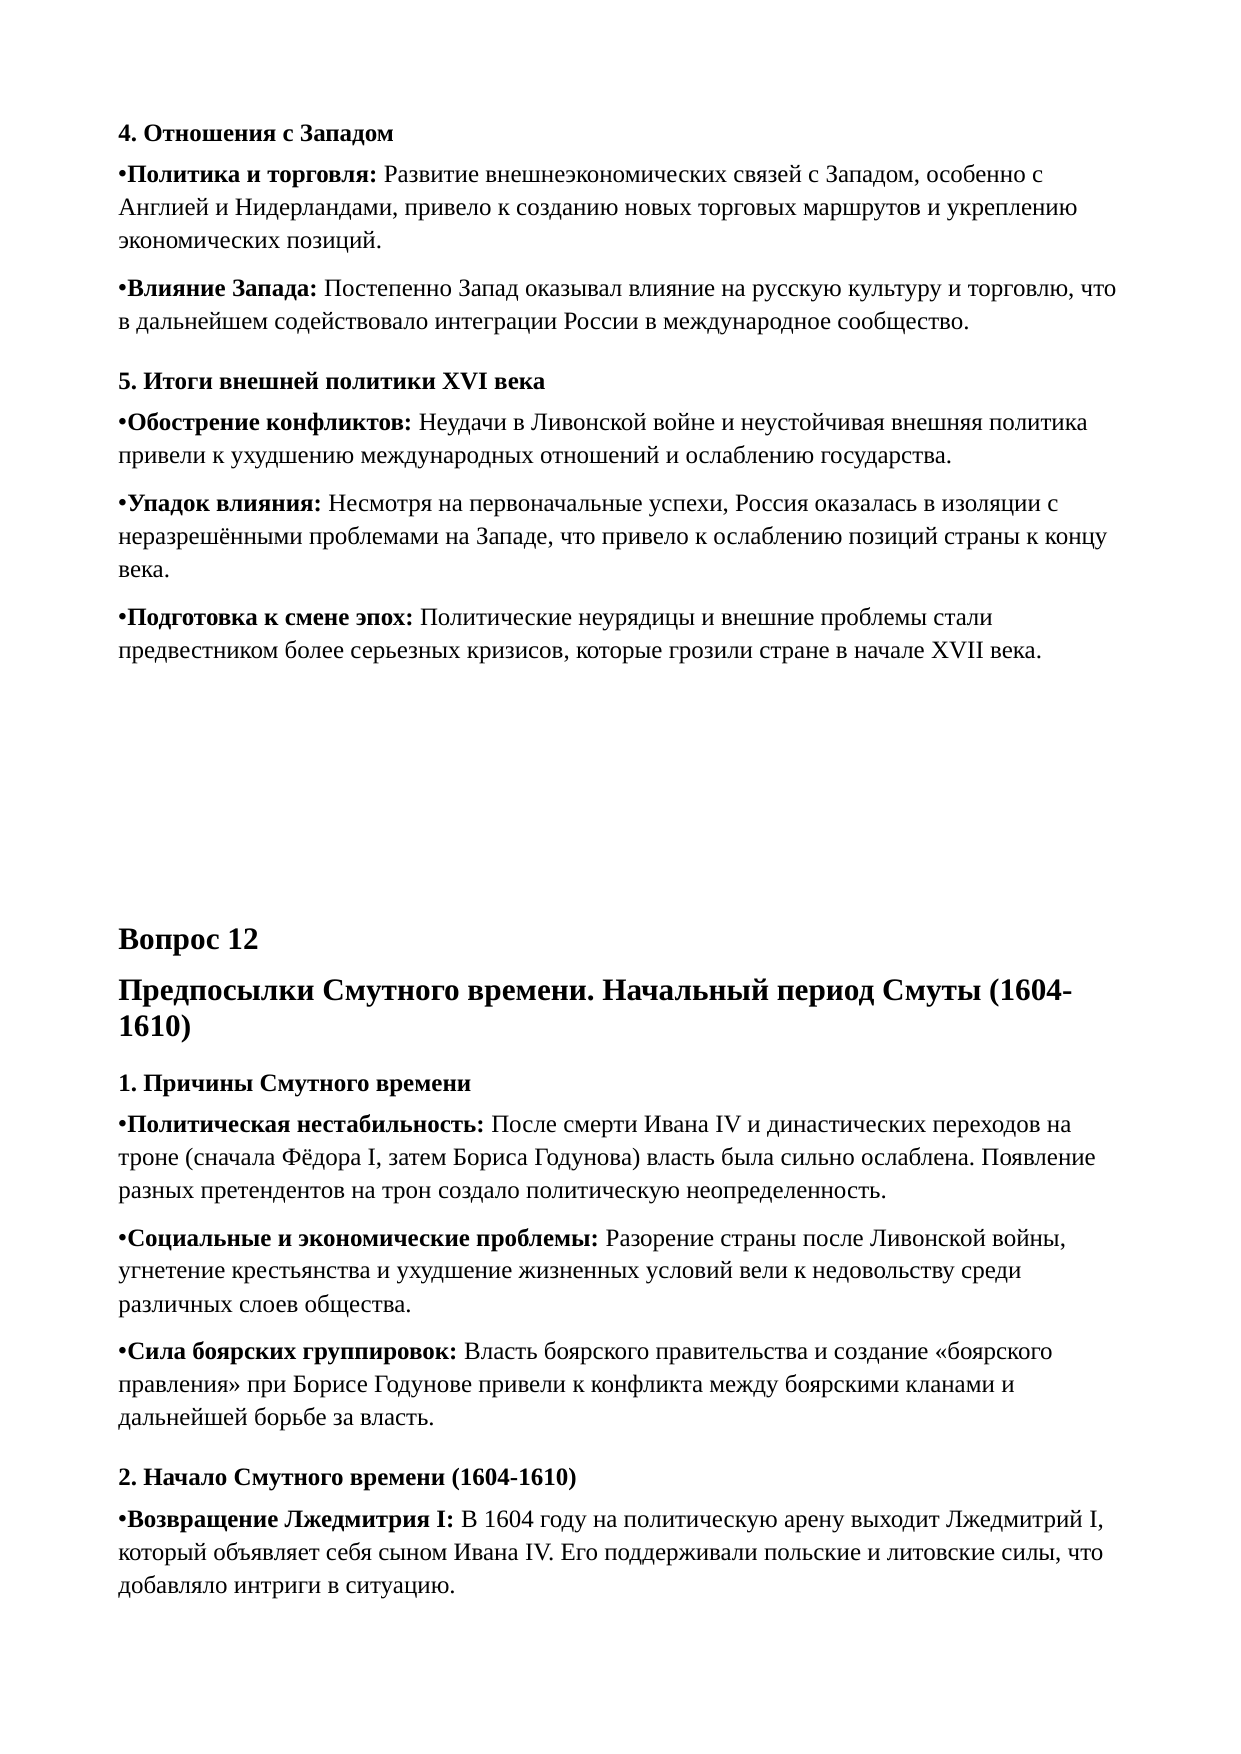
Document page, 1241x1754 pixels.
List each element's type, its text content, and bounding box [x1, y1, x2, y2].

list Социальные и экономические проблемы: Разорение страны после Ливонской войны, угнетение крестьянства и ухудшение жизненных условий вели к недовольству среди различных слоев общества. [118, 1223, 1122, 1317]
list Влияние Запада: Постепенно Запад оказывал влияние на русскую культуру и торговлю, что в дальнейшем содействовало интеграции России в международное сообщество. [118, 273, 1122, 335]
subtitle 4. Отношения с Западом [118, 118, 1122, 147]
list Политическая нестабильность: После смерти Ивана IV и династических переходов на троне (сначала Фёдора I, затем Бориса Годунова) власть была сильно ослаблена. Появление разных претендентов на трон создало политическую неопределенность. [118, 1109, 1122, 1204]
subtitle Предпосылки Смутного времени. Начальный период Смуты (1604-1610) [118, 971, 1122, 1043]
list Возвращение Лжедмитрия I: В 1604 году на политическую арену выходит Лжедмитрий I, который объявляет себя сыном Ивана IV. Его поддерживали польские и литовские силы, что добавляло интриги в ситуацию. [118, 1504, 1122, 1598]
subtitle 1. Причины Смутного времени [118, 1068, 1122, 1096]
list Сила боярских группировок: Власть боярского правительства и создание «боярского правления» при Борисе Годунове привели к конфликта между боярскими кланами и дальнейшей борьбе за власть. [118, 1336, 1122, 1431]
text Вопрос 12 [118, 920, 1122, 956]
list Подготовка к смене эпох: Политические неурядицы и внешние проблемы стали предвестником более серьезных кризисов, которые грозили стране в начале XVII века. [118, 602, 1122, 663]
list Упадок влияния: Несмотря на первоначальные успехи, Россия оказалась в изоляции с неразрешёнными проблемами на Западе, что привело к ослаблению позиций страны к концу века. [118, 488, 1122, 583]
list Политика и торговля: Развитие внешнеэкономических связей с Западом, особенно с Англией и Нидерландами, привело к созданию новых торговых маршрутов и укреплению экономических позиций. [118, 159, 1122, 254]
subtitle 2. Начало Смутного времени (1604-1610) [118, 1462, 1122, 1491]
list Обострение конфликтов: Неудачи в Ливонской войне и неустойчивая внешняя политика привели к ухудшению международных отношений и ослаблению государства. [118, 407, 1122, 469]
subtitle 5. Итоги внешней политики XVI века [118, 366, 1122, 395]
